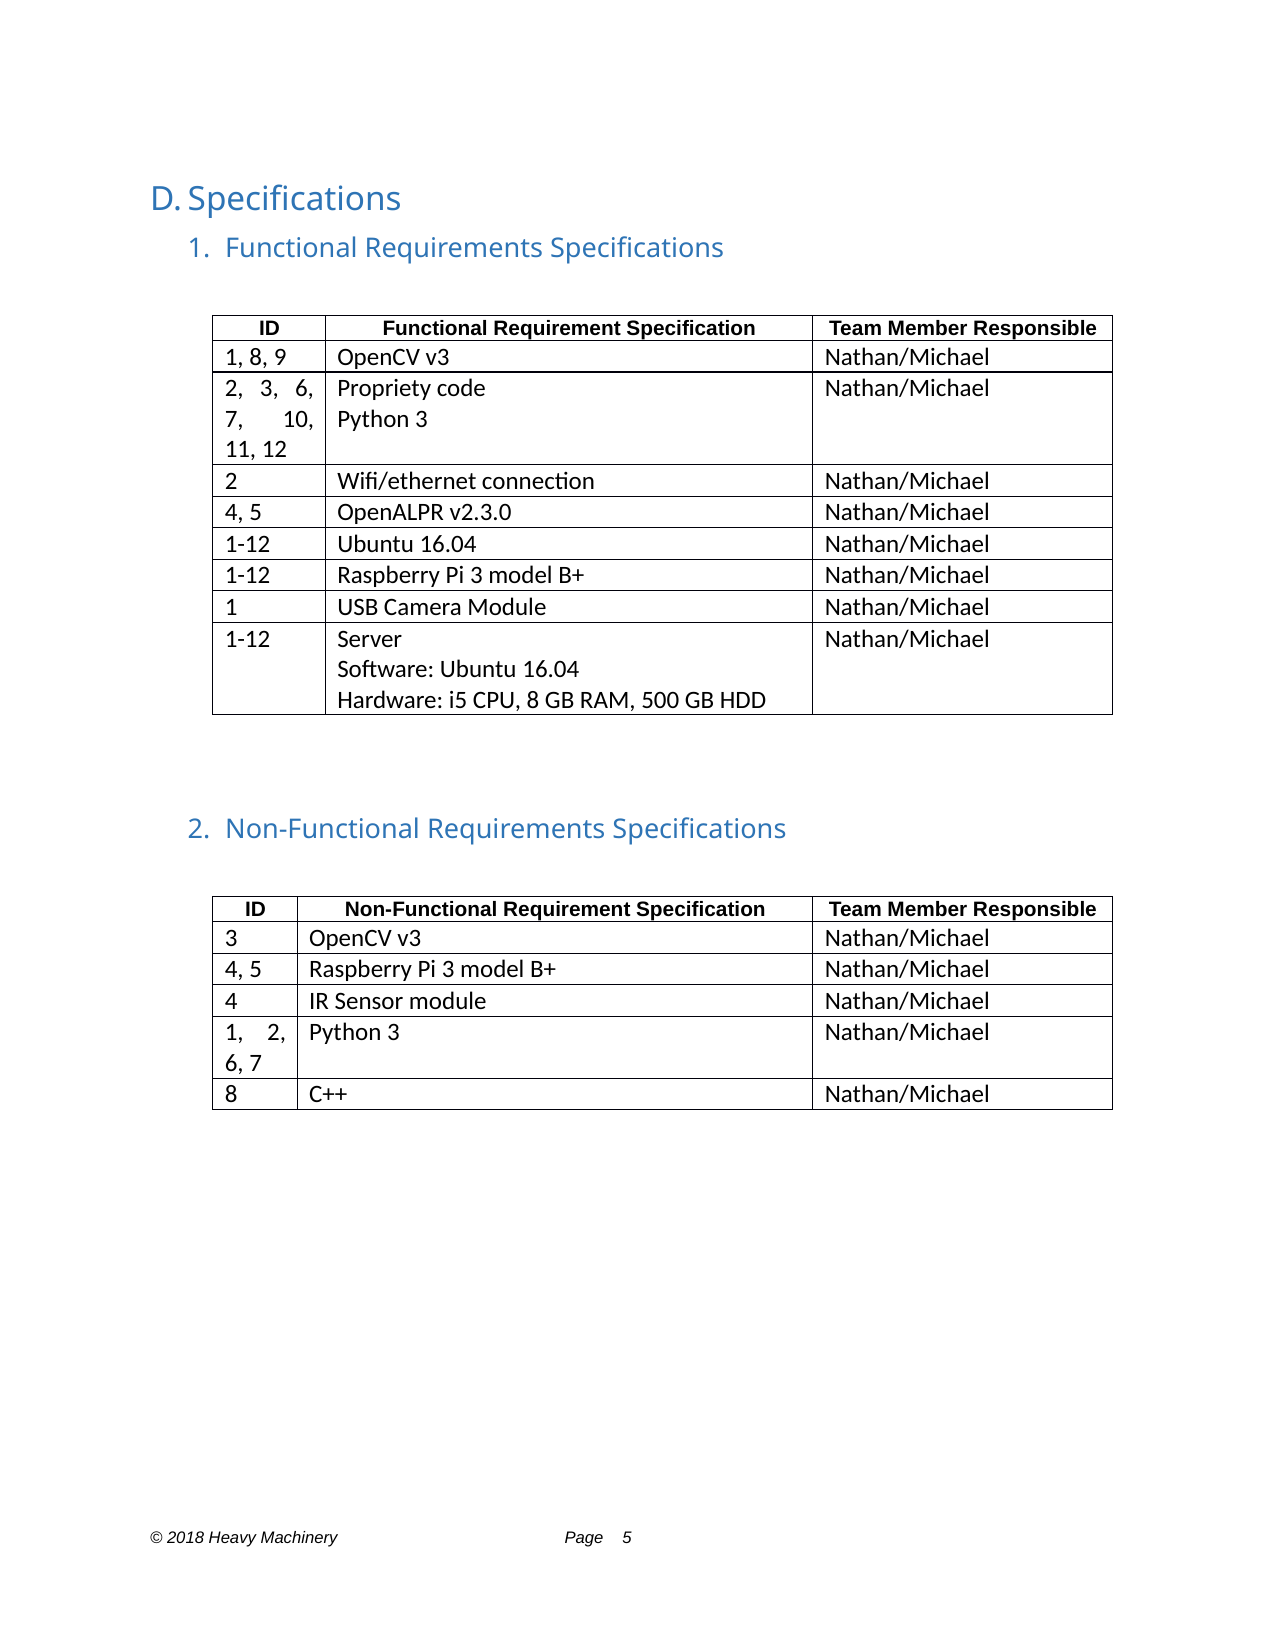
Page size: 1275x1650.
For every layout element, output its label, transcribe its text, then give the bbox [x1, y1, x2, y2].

table_cell 1-12 [213, 623, 325, 714]
table_cell Nathan/Michael [813, 591, 1112, 622]
table_cell 1, 2, 6, 7 [213, 1017, 297, 1078]
table_cell Nathan/Michael [813, 1017, 1112, 1078]
table_cell Nathan/Michael [813, 373, 1112, 464]
table_cell Nathan/Michael [813, 623, 1112, 714]
table_cell Raspberry Pi 3 model B+ [326, 560, 812, 590]
table_cell 1-12 [213, 528, 325, 559]
table_cell USB Camera Module [326, 591, 812, 622]
table_cell Wifi/ethernet connection [326, 465, 812, 496]
table_cell Nathan/Michael [813, 341, 1112, 371]
subtitle Functional Requirements Specifications [187, 228, 1125, 265]
table_cell 2 [213, 465, 325, 496]
table_cell 1-12 [213, 560, 325, 590]
table_cell 8 [213, 1079, 297, 1109]
table_cell OpenCV v3 [326, 341, 812, 371]
table_header Team Member Responsible [813, 316, 1112, 340]
table_header Functional Requirement Specification [326, 316, 812, 340]
table_cell Server Software: Ubuntu 16.04 Hardware: i5 CPU, 8 GB RAM, 500 GB HDD [326, 623, 812, 714]
table_cell Propriety code Python 3 [326, 373, 812, 464]
table_cell IR Sensor module [298, 985, 812, 1016]
table_header ID [213, 316, 325, 340]
table_cell C++ [298, 1079, 812, 1109]
table_cell Nathan/Michael [813, 497, 1112, 527]
table_cell Nathan/Michael [813, 465, 1112, 496]
table_cell Nathan/Michael [813, 985, 1112, 1016]
table_cell OpenALPR v2.3.0 [326, 497, 812, 527]
table_cell 2, 3, 6, 7, 10, 11, 12 [213, 373, 325, 464]
table_cell Raspberry Pi 3 model B+ [298, 954, 812, 984]
subtitle Non-Functional Requirements Specifications [187, 809, 1125, 846]
table_cell Nathan/Michael [813, 1079, 1112, 1109]
table_header ID [213, 897, 297, 921]
table_cell Ubuntu 16.04 [326, 528, 812, 559]
table_cell 1, 8, 9 [213, 341, 325, 371]
table_cell 4, 5 [213, 954, 297, 984]
table_cell Nathan/Michael [813, 528, 1112, 559]
table_cell Nathan/Michael [813, 954, 1112, 984]
table_cell 4, 5 [213, 497, 325, 527]
subtitle Specifications [150, 175, 1125, 220]
table_cell 1 [213, 591, 325, 622]
table_cell 3 [213, 922, 297, 952]
table_cell Nathan/Michael [813, 922, 1112, 952]
table_cell Python 3 [298, 1017, 812, 1078]
table_header Non-Functional Requirement Specification [298, 897, 812, 921]
table_header Team Member Responsible [813, 897, 1112, 921]
table_cell OpenCV v3 [298, 922, 812, 952]
table_cell 4 [213, 985, 297, 1016]
table_cell Nathan/Michael [813, 560, 1112, 590]
